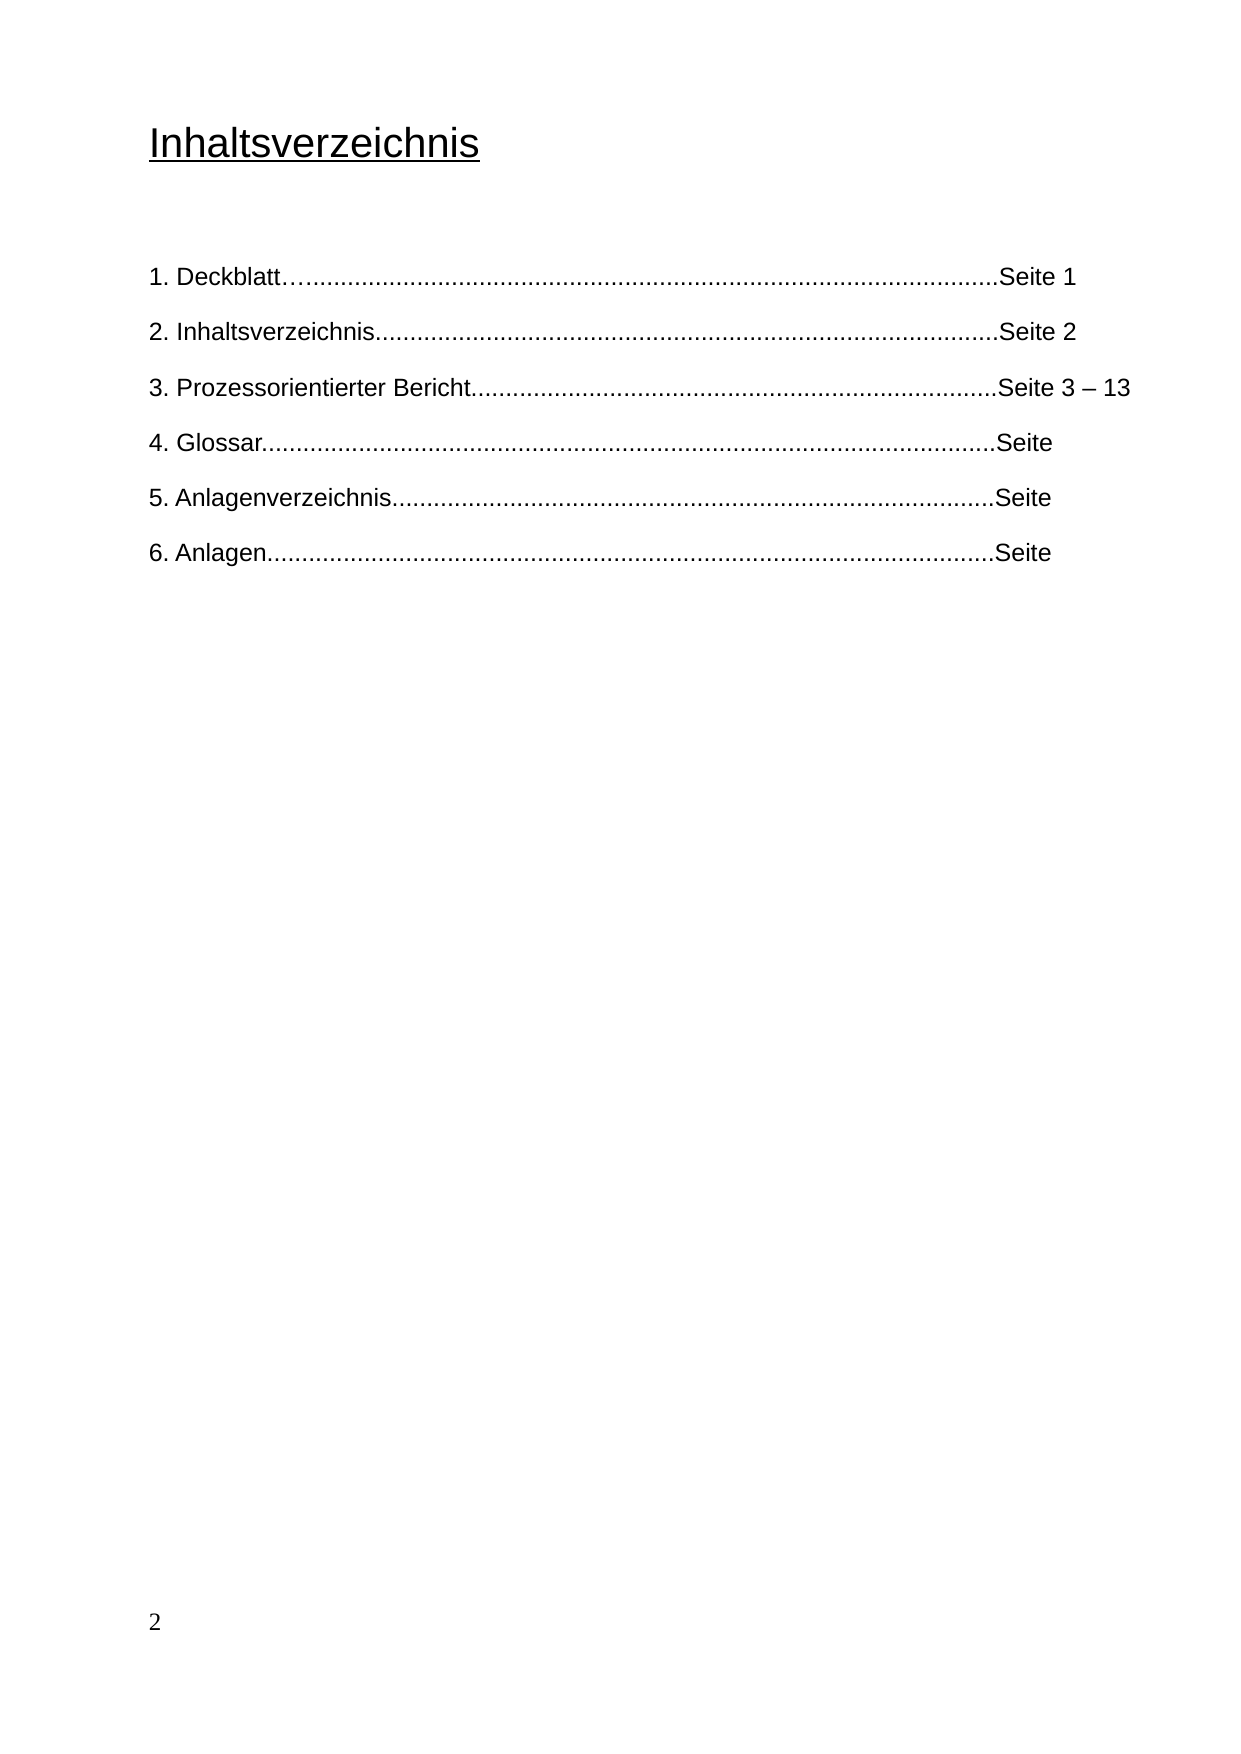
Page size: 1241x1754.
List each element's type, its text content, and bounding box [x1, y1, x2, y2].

text 1. Deckblatt…....................................................................................................Seite 1 [148, 262, 1149, 291]
text 6. Anlagen.........................................................................................................Seite [148, 538, 1149, 567]
text Inhaltsverzeichnis [148, 118, 1149, 166]
text 2. Inhaltsverzeichnis..........................................................................................Seite 2 [148, 317, 1149, 346]
text 5. Anlagenverzeichnis.......................................................................................Seite [148, 483, 1149, 512]
text 3. Prozessorientierter Bericht............................................................................Seite 3 – 13 [148, 372, 1149, 401]
text 4. Glossar..........................................................................................................Seite [148, 428, 1149, 456]
